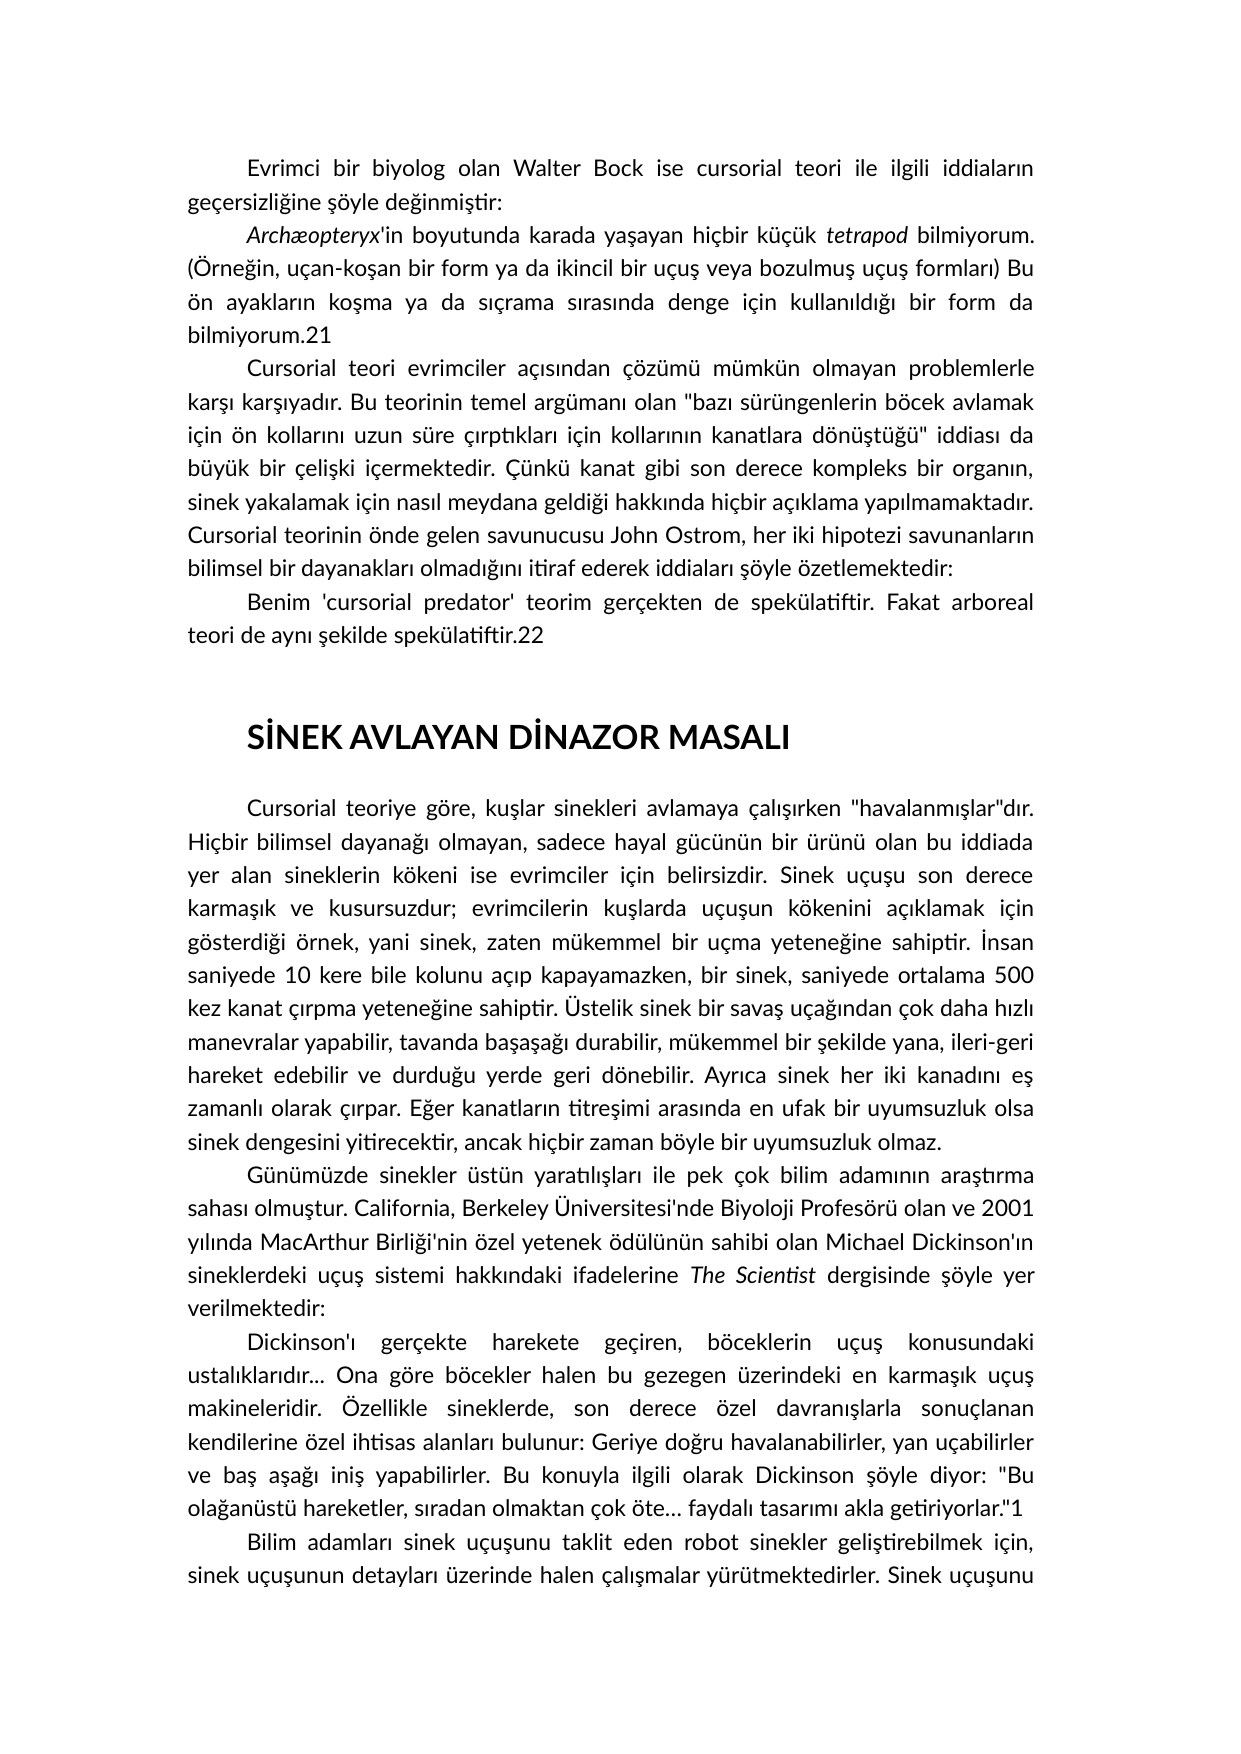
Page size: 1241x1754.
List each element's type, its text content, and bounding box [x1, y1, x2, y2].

text Bilim adamları sinek uçuşunu taklit eden robot sinekler geliştirebilmek için, sinek uçuşunun detayları üzerinde halen çalışmalar yürütmektedirler. Sinek uçuşunu [187, 1523, 1035, 1590]
text Archæopteryx'in boyutunda karada yaşayan hiçbir küçük tetrapod bilmiyorum. (Örneğin, uçan-koşan bir form ya da ikincil bir uçuş veya bozulmuş uçuş formları) Bu ön ayakların koşma ya da sıçrama sırasında denge için kullanıldığı bir form da bilmiyorum.21 [187, 217, 1035, 350]
text Günümüzde sinekler üstün yaratılışları ile pek çok bilim adamının araştırma sahası olmuştur. California, Berkeley Üniversitesi'nde Biyoloji Profesörü olan ve 2001 yılında MacArthur Birliği'nin özel yetenek ödülünün sahibi olan Michael Dickinson'ın sineklerdeki uçuş sistemi hakkındaki ifadelerine The Scientist dergisinde şöyle yer verilmektedir: [187, 1157, 1035, 1323]
text Cursorial teori evrimciler açısından çözümü mümkün olmayan problemlerle karşı karşıyadır. Bu teorinin temel argümanı olan "bazı sürüngenlerin böcek avlamak için ön kollarını uzun süre çırptıkları için kollarının kanatlara dönüştüğü" iddiası da büyük bir çelişki içermektedir. Çünkü kanat gibi son derece kompleks bir organın, sinek yakalamak için nasıl meydana geldiği hakkında hiçbir açıklama yapılmamaktadır. Cursorial teorinin önde gelen savunucusu John Ostrom, her iki hipotezi savunanların bilimsel bir dayanakları olmadığını itiraf ederek iddiaları şöyle özetlemektedir: [187, 350, 1035, 583]
text Evrimci bir biyolog olan Walter Bock ise cursorial teori ile ilgili iddiaların geçersizliğine şöyle değinmiştir: [187, 150, 1035, 217]
text Benim 'cursorial predator' teorim gerçekten de spekülatiftir. Fakat arboreal teori de aynı şekilde spekülatiftir.22 [187, 583, 1035, 650]
text Dickinson'ı gerçekte harekete geçiren, böceklerin uçuş konusundaki ustalıklarıdır... Ona göre böcekler halen bu gezegen üzerindeki en karmaşık uçuş makineleridir. Özellikle sineklerde, son derece özel davranışlarla sonuçlanan kendilerine özel ihtisas alanları bulunur: Geriye doğru havalanabilirler, yan uçabilirler ve baş aşağı iniş yapabilirler. Bu konuyla ilgili olarak Dickinson şöyle diyor: "Bu olağanüstü hareketler, sıradan olmaktan çok öte… faydalı tasarımı akla getiriyorlar."1 [187, 1323, 1035, 1523]
subtitle SİNEK AVLAYAN DİNAZOR MASALI [187, 717, 1035, 757]
text Cursorial teoriye göre, kuşlar sinekleri avlamaya çalışırken "havalanmışlar"dır. Hiçbir bilimsel dayanağı olmayan, sadece hayal gücünün bir ürünü olan bu iddiada yer alan sineklerin kökeni ise evrimciler için belirsizdir. Sinek uçuşu son derece karmaşık ve kusursuzdur; evrimcilerin kuşlarda uçuşun kökenini açıklamak için gösterdiği örnek, yani sinek, zaten mükemmel bir uçma yeteneğine sahiptir. İnsan saniyede 10 kere bile kolunu açıp kapayamazken, bir sinek, saniyede ortalama 500 kez kanat çırpma yeteneğine sahiptir. Üstelik sinek bir savaş uçağından çok daha hızlı manevralar yapabilir, tavanda başaşağı durabilir, mükemmel bir şekilde yana, ileri-geri hareket edebilir ve durduğu yerde geri dönebilir. Ayrıca sinek her iki kanadını eş zamanlı olarak çırpar. Eğer kanatların titreşimi arasında en ufak bir uyumsuzluk olsa sinek dengesini yitirecektir, ancak hiçbir zaman böyle bir uyumsuzluk olmaz. [187, 790, 1035, 1157]
